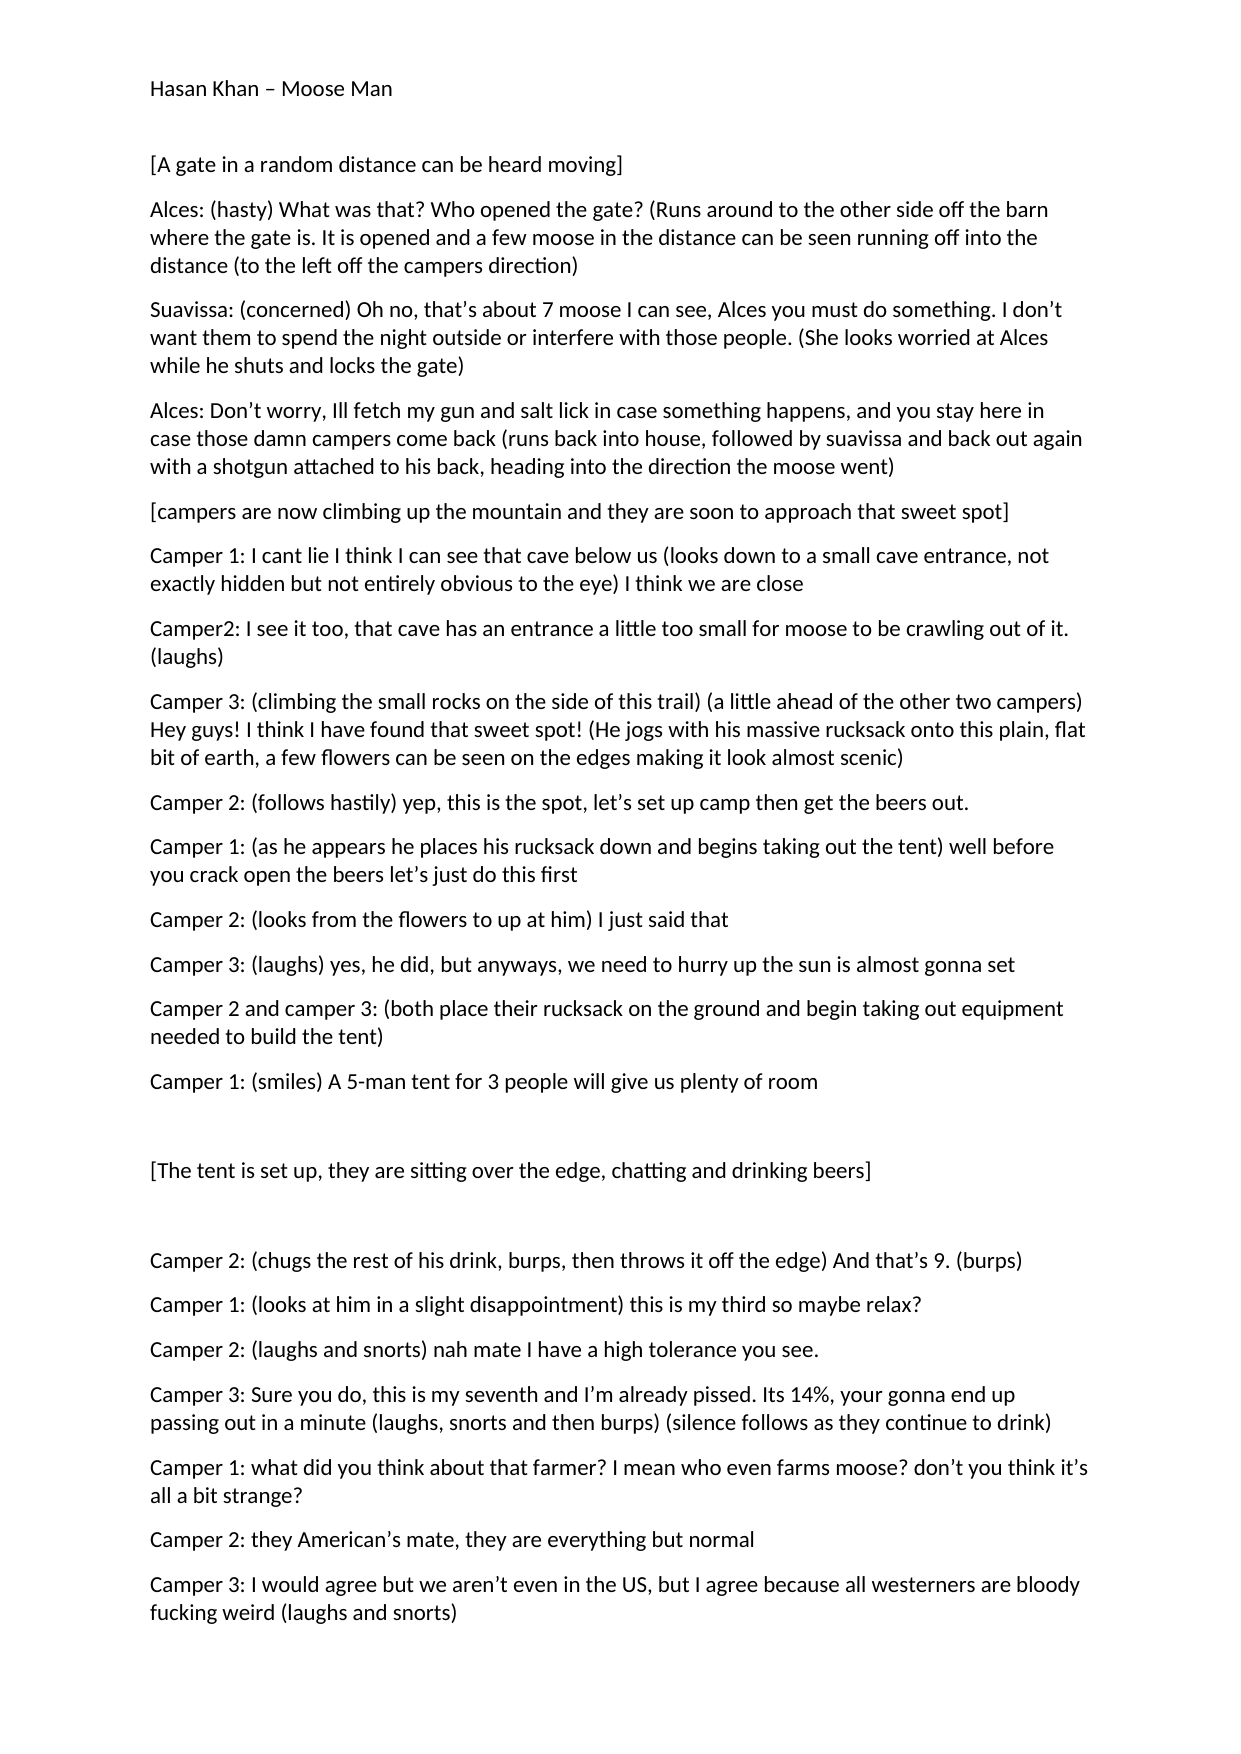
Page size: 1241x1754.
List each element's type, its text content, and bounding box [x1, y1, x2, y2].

text Camper2: I see it too, that cave has an entrance a little too small for moose to be crawling out of it. (laughs) [150, 614, 1090, 670]
text Camper 1: (smiles) A 5-man tent for 3 people will give us plenty of room [150, 1067, 1090, 1095]
text Camper 1: I cant lie I think I can see that cave below us (looks down to a small cave entrance, not exactly hidden but not entirely obvious to the eye) I think we are close [150, 542, 1090, 598]
text Camper 2: (looks from the flowers to up at him) I just said that [150, 905, 1090, 933]
text Camper 2: they American’s mate, they are everything but normal [150, 1525, 1090, 1553]
text Camper 3: (climbing the small rocks on the side of this trail) (a little ahead of the other two campers) Hey guys! I think I have found that sweet spot! (He jogs with his massive rucksack onto this plain, flat bit of earth, a few flowers can be seen on the edges making it look almost scenic) [150, 687, 1090, 771]
text Camper 2: (chugs the rest of his drink, burps, then throws it off the edge) And that’s 9. (burps) [150, 1246, 1090, 1274]
text Camper 2: (follows hastily) yep, this is the spot, let’s set up camp then get the beers out. [150, 788, 1090, 816]
text Alces: (hasty) What was that? Who opened the gate? (Runs around to the other side off the barn where the gate is. It is opened and a few moose in the distance can be seen running off into the distance (to the left off the campers direction) [150, 195, 1090, 279]
text Camper 3: I would agree but we aren’t even in the US, but I agree because all westerners are bloody fucking weird (laughs and snorts) [150, 1570, 1090, 1626]
text Alces: Don’t worry, Ill fetch my gun and salt lick in case something happens, and you stay here in case those damn campers come back (runs back into house, followed by suavissa and back out again with a shotgun attached to his back, heading into the direction the moose went) [150, 396, 1090, 480]
text Suavissa: (concerned) Oh no, that’s about 7 moose I can see, Alces you must do something. I don’t want them to spend the night outside or interfere with those people. (She looks worried at Alces while he shuts and locks the gate) [150, 295, 1090, 379]
text Camper 2: (laughs and snorts) nah mate I have a high tolerance you see. [150, 1335, 1090, 1363]
text Camper 3: Sure you do, this is my seventh and I’m already pissed. Its 14%, your gonna end up passing out in a minute (laughs, snorts and then burps) (silence follows as they continue to drink) [150, 1380, 1090, 1436]
text Camper 1: (as he appears he places his rucksack down and begins taking out the tent) well before you crack open the beers let’s just do this first [150, 832, 1090, 888]
text [campers are now climbing up the mountain and they are soon to approach that sweet spot] [150, 497, 1090, 525]
text Camper 1: what did you think about that farmer? I mean who even farms moose? don’t you think it’s all a bit strange? [150, 1453, 1090, 1509]
text Camper 2 and camper 3: (both place their rucksack on the ground and begin taking out equipment needed to build the tent) [150, 994, 1090, 1051]
text [The tent is set up, they are sitting over the edge, chatting and drinking beers] [150, 1157, 1090, 1184]
text Camper 3: (laughs) yes, he did, but anyways, we need to hurry up the sun is almost gonna set [150, 950, 1090, 978]
text Camper 1: (looks at him in a slight disappointment) this is my third so maybe relax? [150, 1291, 1090, 1319]
text [A gate in a random distance can be heard moving] [150, 150, 1090, 178]
